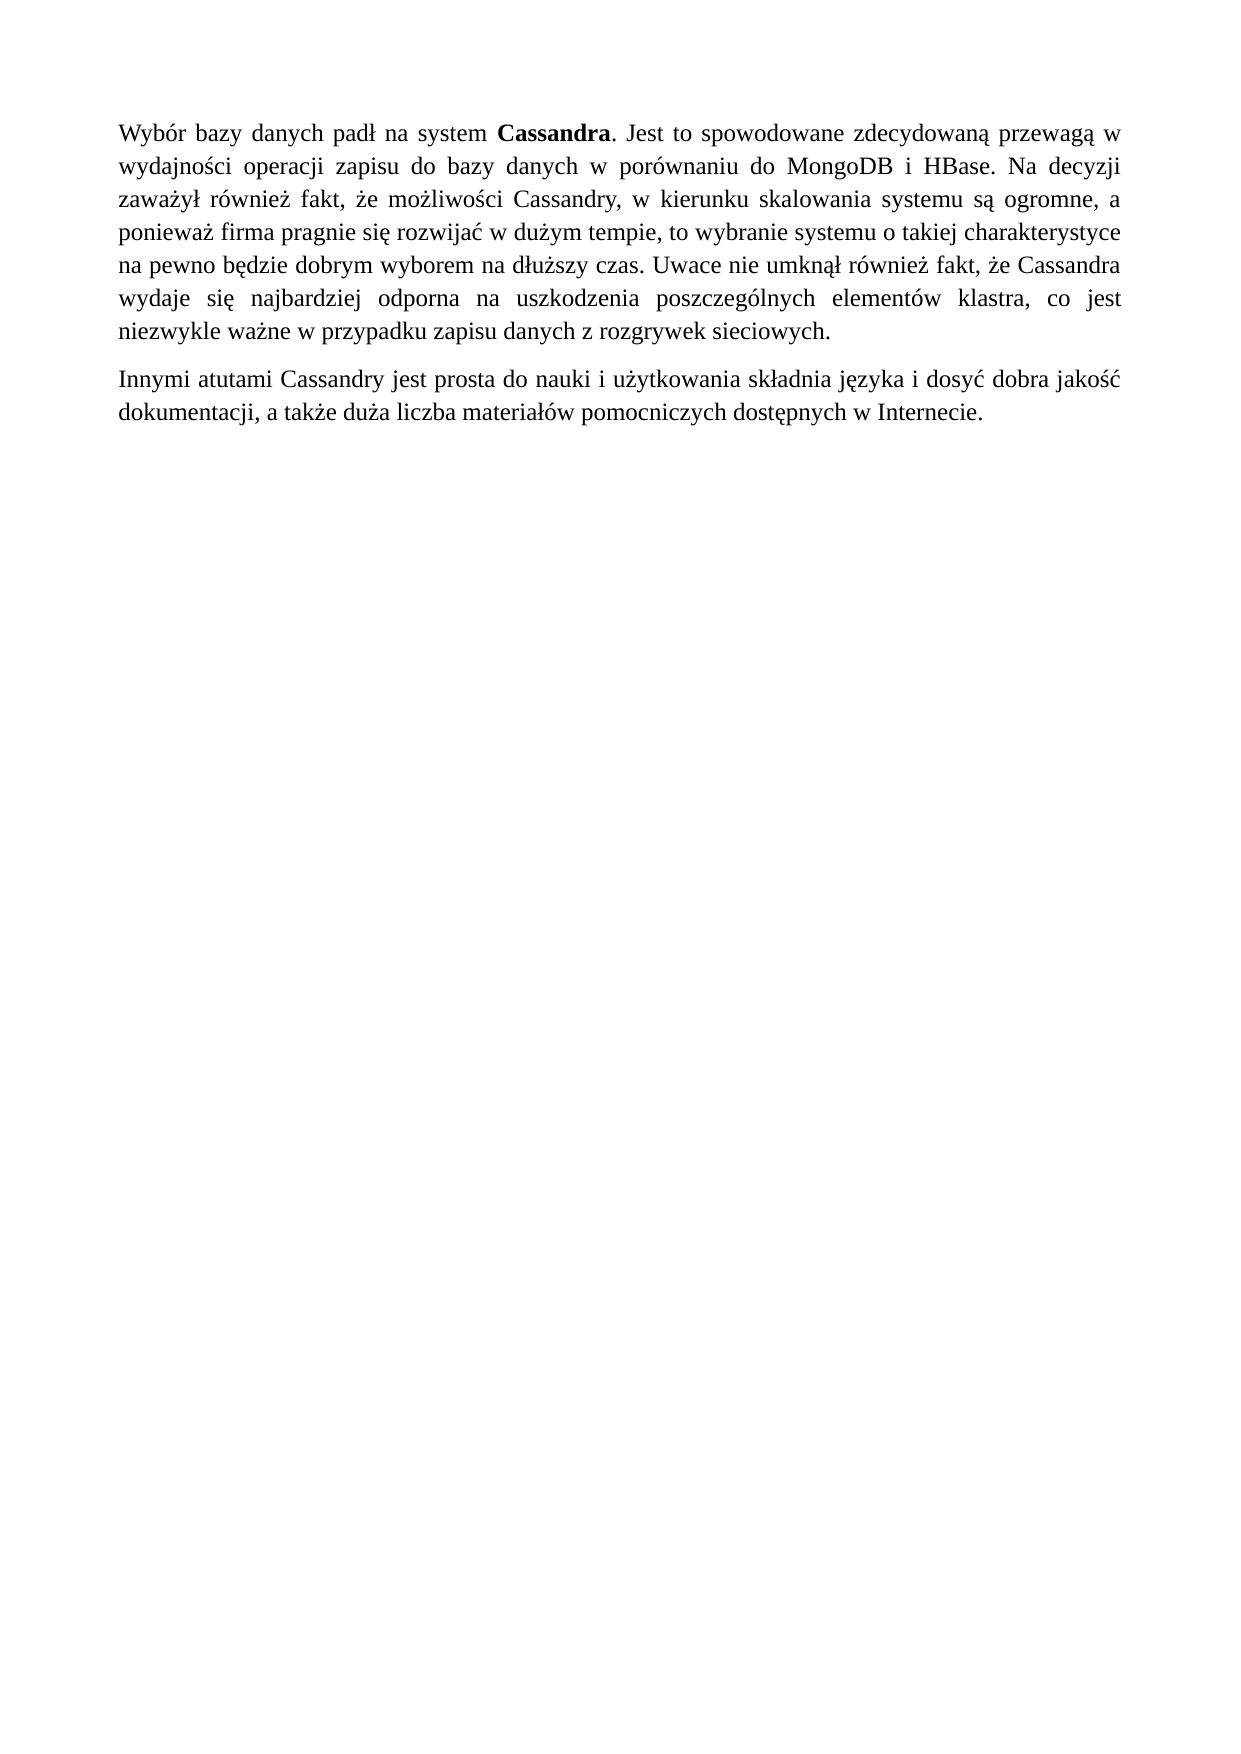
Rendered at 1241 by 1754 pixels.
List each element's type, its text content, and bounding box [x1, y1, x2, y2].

text Wybór bazy danych padł na system Cassandra. Jest to spowodowane zdecydowaną przewagą w wydajności operacji zapisu do bazy danych w porównaniu do MongoDB i HBase. Na decyzji zaważył również fakt, że możliwości Cassandry, w kierunku skalowania systemu są ogromne, a ponieważ firma pragnie się rozwijać w dużym tempie, to wybranie systemu o takiej charakterystyce na pewno będzie dobrym wyborem na dłuższy czas. Uwace nie umknął również fakt, że Cassandra wydaje się najbardziej odporna na uszkodzenia poszczególnych elementów klastra, co jest niezwykle ważne w przypadku zapisu danych z rozgrywek sieciowych. [118, 118, 1122, 345]
text Innymi atutami Cassandry jest prosta do nauki i użytkowania składnia języka i dosyć dobra jakość dokumentacji, a także duża liczba materiałów pomocniczych dostępnych w Internecie. [118, 364, 1122, 426]
